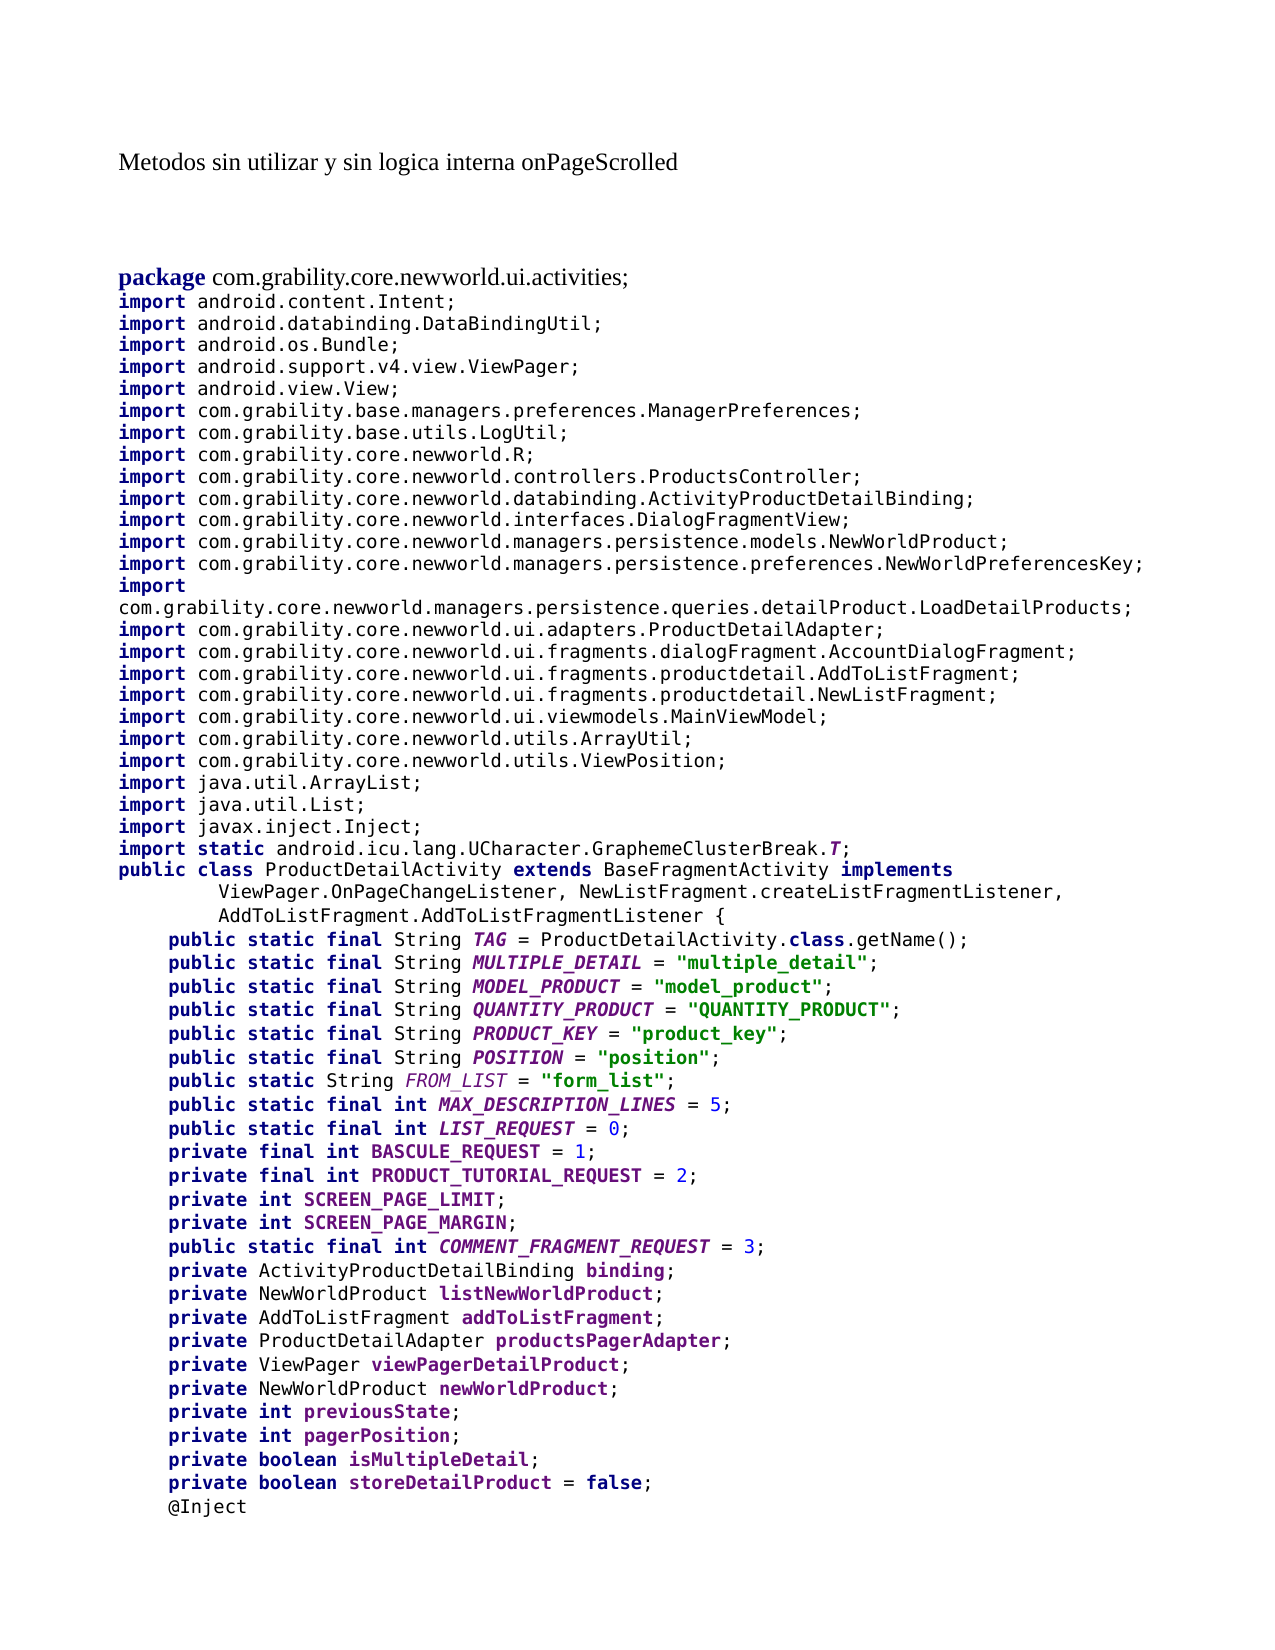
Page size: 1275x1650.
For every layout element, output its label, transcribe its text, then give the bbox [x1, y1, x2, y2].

text private int SCREEN_PAGE_LIMIT; [118, 1189, 1157, 1212]
text import com.grability.core.newworld.ui.adapters.ProductDetailAdapter; [118, 619, 1157, 641]
text Metodos sin utilizar y sin logica interna onPageScrolled [118, 147, 1157, 176]
text ViewPager.OnPageChangeListener, NewListFragment.createListFragmentListener, [118, 881, 1157, 905]
text import com.grability.core.newworld.managers.persistence.queries.detailProduct.LoadDetailProducts; [118, 575, 1157, 619]
text import com.grability.core.newworld.utils.ArrayUtil; [118, 728, 1157, 750]
text import android.support.v4.view.ViewPager; [118, 356, 1157, 378]
text private ProductDetailAdapter productsPagerAdapter; [118, 1331, 1157, 1354]
text public static final int LIST_REQUEST = 0; [118, 1118, 1157, 1141]
text import com.grability.core.newworld.R; [118, 444, 1157, 466]
text import java.util.List; [118, 794, 1157, 816]
text import com.grability.core.newworld.interfaces.DialogFragmentView; [118, 509, 1157, 531]
text public static String FROM_LIST = "form_list"; [118, 1070, 1157, 1094]
text import com.grability.core.newworld.ui.fragments.productdetail.AddToListFragment; [118, 662, 1157, 684]
text import com.grability.core.newworld.ui.fragments.productdetail.NewListFragment; [118, 684, 1157, 706]
text import android.os.Bundle; [118, 334, 1157, 356]
text import android.content.Intent; [118, 291, 1157, 312]
text private ViewPager viewPagerDetailProduct; [118, 1354, 1157, 1378]
text private final int BASCULE_REQUEST = 1; [118, 1141, 1157, 1165]
text public static final String TAG = ProductDetailActivity.class.getName(); [118, 928, 1157, 952]
text private ActivityProductDetailBinding binding; [118, 1259, 1157, 1283]
text private int previousState; [118, 1401, 1157, 1425]
text package com.grability.core.newworld.ui.activities; [118, 262, 1157, 291]
text import java.util.ArrayList; [118, 772, 1157, 794]
text import com.grability.base.managers.preferences.ManagerPreferences; [118, 400, 1157, 422]
text private NewWorldProduct newWorldProduct; [118, 1378, 1157, 1401]
text public class ProductDetailActivity extends BaseFragmentActivity implements [118, 859, 1157, 881]
text public static final String MODEL_PRODUCT = "model_product"; [118, 976, 1157, 999]
text import com.grability.core.newworld.managers.persistence.preferences.NewWorldPreferencesKey; [118, 553, 1157, 575]
text private int pagerPosition; [118, 1425, 1157, 1449]
text AddToListFragment.AddToListFragmentListener { [118, 905, 1157, 928]
text private AddToListFragment addToListFragment; [118, 1307, 1157, 1331]
text import com.grability.core.newworld.controllers.ProductsController; [118, 466, 1157, 487]
text public static final int COMMENT_FRAGMENT_REQUEST = 3; [118, 1236, 1157, 1259]
text import com.grability.core.newworld.utils.ViewPosition; [118, 750, 1157, 772]
text private boolean isMultipleDetail; [118, 1449, 1157, 1472]
text public static final String QUANTITY_PRODUCT = "QUANTITY_PRODUCT"; [118, 999, 1157, 1023]
text public static final String POSITION = "position"; [118, 1047, 1157, 1070]
text import android.view.View; [118, 378, 1157, 400]
text public static final String MULTIPLE_DETAIL = "multiple_detail"; [118, 952, 1157, 976]
text private NewWorldProduct listNewWorldProduct; [118, 1283, 1157, 1307]
text public static final String PRODUCT_KEY = "product_key"; [118, 1023, 1157, 1047]
text import android.databinding.DataBindingUtil; [118, 312, 1157, 334]
text import javax.inject.Inject; [118, 816, 1157, 837]
text import static android.icu.lang.UCharacter.GraphemeClusterBreak.T; [118, 837, 1157, 859]
text import com.grability.base.utils.LogUtil; [118, 422, 1157, 444]
text public static final int MAX_DESCRIPTION_LINES = 5; [118, 1094, 1157, 1118]
text private final int PRODUCT_TUTORIAL_REQUEST = 2; [118, 1165, 1157, 1189]
text import com.grability.core.newworld.managers.persistence.models.NewWorldProduct; [118, 531, 1157, 553]
text import com.grability.core.newworld.ui.viewmodels.MainViewModel; [118, 706, 1157, 728]
text @Inject [118, 1496, 1157, 1520]
text import com.grability.core.newworld.ui.fragments.dialogFragment.AccountDialogFragment; [118, 641, 1157, 662]
text private boolean storeDetailProduct = false; [118, 1472, 1157, 1496]
text private int SCREEN_PAGE_MARGIN; [118, 1212, 1157, 1236]
text import com.grability.core.newworld.databinding.ActivityProductDetailBinding; [118, 487, 1157, 509]
